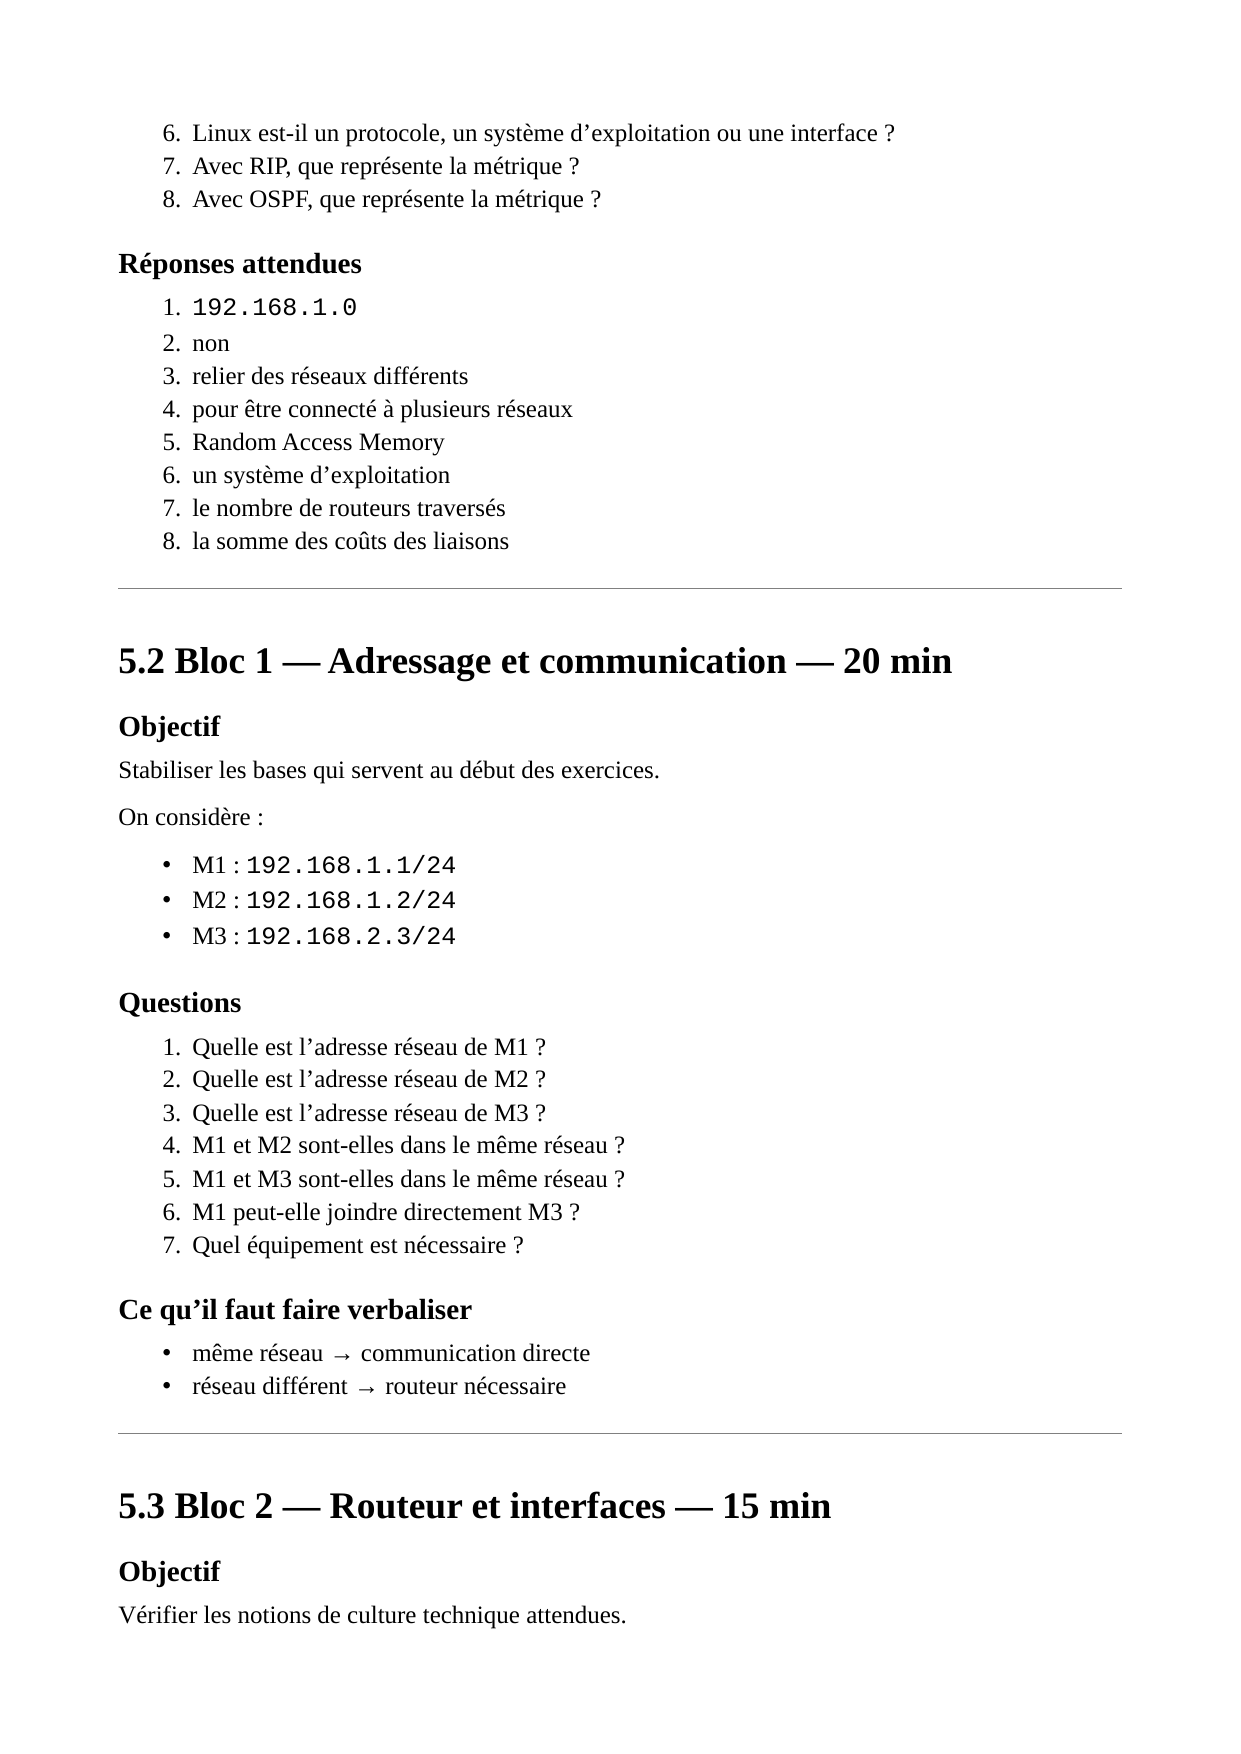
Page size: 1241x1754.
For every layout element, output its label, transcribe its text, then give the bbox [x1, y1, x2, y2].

list M1 et M2 sont-elles dans le même réseau ? [162, 1131, 1122, 1159]
list un système d’exploitation [162, 460, 1122, 489]
list non [162, 328, 1122, 357]
list M2 : 192.168.1.2/24 [162, 886, 1122, 916]
subtitle 5.3 Bloc 2 — Routeur et interfaces — 15 min [118, 1484, 1122, 1527]
list Quelle est l’adresse réseau de M1 ? [162, 1032, 1122, 1060]
list Random Access Memory [162, 427, 1122, 456]
list M3 : 192.168.2.3/24 [162, 921, 1122, 952]
list Quelle est l’adresse réseau de M3 ? [162, 1098, 1122, 1126]
list même réseau → communication directe [162, 1338, 1122, 1367]
subtitle Objectif [118, 709, 1122, 742]
text On considère : [118, 802, 1122, 831]
list 192.168.1.0 [162, 292, 1122, 323]
list pour être connecté à plusieurs réseaux [162, 394, 1122, 423]
list réseau différent → routeur nécessaire [162, 1371, 1122, 1400]
list M1 et M3 sont-elles dans le même réseau ? [162, 1164, 1122, 1192]
list Avec OSPF, que représente la métrique ? [162, 184, 1122, 213]
list la somme des coûts des liaisons [162, 526, 1122, 555]
subtitle Réponses attendues [118, 246, 1122, 280]
list Quel équipement est nécessaire ? [162, 1230, 1122, 1258]
list Linux est-il un protocole, un système d’exploitation ou une interface ? [162, 118, 1122, 147]
list M1 peut-elle joindre directement M3 ? [162, 1197, 1122, 1225]
list le nombre de routeurs traversés [162, 493, 1122, 522]
subtitle Objectif [118, 1554, 1122, 1587]
subtitle Ce qu’il faut faire verbaliser [118, 1292, 1122, 1325]
subtitle 5.2 Bloc 1 — Adressage et communication — 20 min [118, 639, 1122, 682]
text Stabiliser les bases qui servent au début des exercices. [118, 755, 1122, 784]
list Quelle est l’adresse réseau de M2 ? [162, 1064, 1122, 1093]
subtitle Questions [118, 986, 1122, 1019]
list M1 : 192.168.1.1/24 [162, 850, 1122, 881]
list relier des réseaux différents [162, 361, 1122, 389]
text Vérifier les notions de culture technique attendues. [118, 1600, 1122, 1629]
list Avec RIP, que représente la métrique ? [162, 151, 1122, 180]
